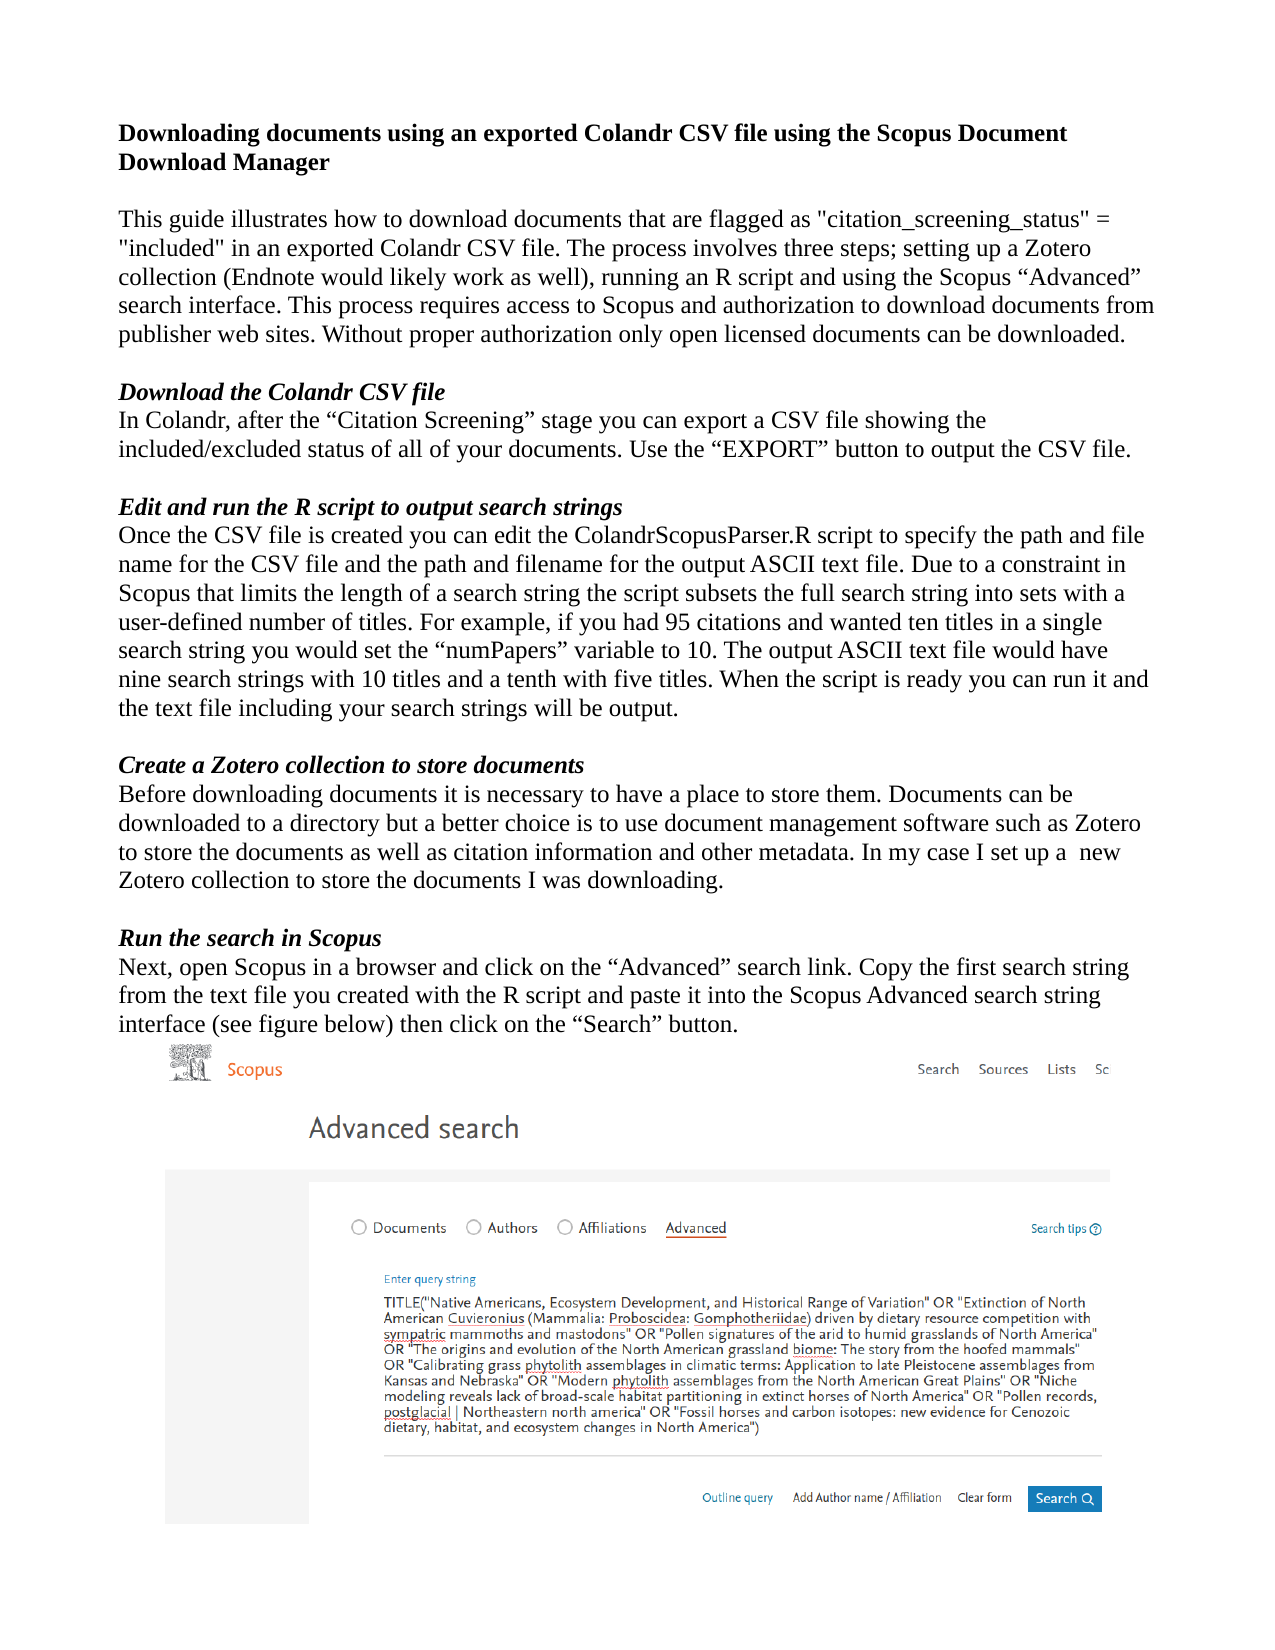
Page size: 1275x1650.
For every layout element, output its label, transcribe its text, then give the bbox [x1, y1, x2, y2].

text Downloading documents using an exported Colandr CSV file using the Scopus Document Download Manager [118, 118, 1157, 176]
text Next, open Scopus in a browser and click on the “Advanced” search link. Copy the first search string from the text file you created with the R script and paste it into the Scopus Advanced search string interface (see figure below) then click on the “Search” button. [118, 952, 1157, 1038]
picture [165, 1038, 1111, 1524]
text Create a Zotero collection to store documents [118, 751, 1157, 779]
text Download the Colandr CSV file [118, 377, 1157, 406]
text Run the search in Scopus [118, 923, 1157, 952]
text Before downloading documents it is necessary to have a place to store them. Documents can be downloaded to a directory but a better choice is to use document management software such as Zotero to store the documents as well as citation information and other metadata. In my case I set up a new Zotero collection to store the documents I was downloading. [118, 779, 1157, 894]
text Once the CSV file is created you can edit the ColandrScopusParser.R script to specify the path and file name for the CSV file and the path and filename for the output ASCII text file. Due to a constraint in Scopus that limits the length of a search string the script subsets the full search string into sets with a user-defined number of titles. For example, if you had 95 citations and wanted ten titles in a single search string you would set the “numPapers” variable to 10. The output ASCII text file would have nine search strings with 10 titles and a tenth with five titles. When the script is ready you can run it and the text file including your search strings will be output. [118, 521, 1157, 722]
text Edit and run the R script to output search strings [118, 492, 1157, 521]
text In Colandr, after the “Citation Screening” stage you can export a CSV file showing the included/excluded status of all of your documents. Use the “EXPORT” button to output the CSV file. [118, 406, 1157, 463]
text This guide illustrates how to download documents that are flagged as "citation_screening_status" = "included" in an exported Colandr CSV file. The process involves three steps; setting up a Zotero collection (Endnote would likely work as well), running an R script and using the Scopus “Advanced” search interface. This process requires access to Scopus and authorization to download documents from publisher web sites. Without proper authorization only open licensed documents can be downloaded. [118, 204, 1157, 348]
